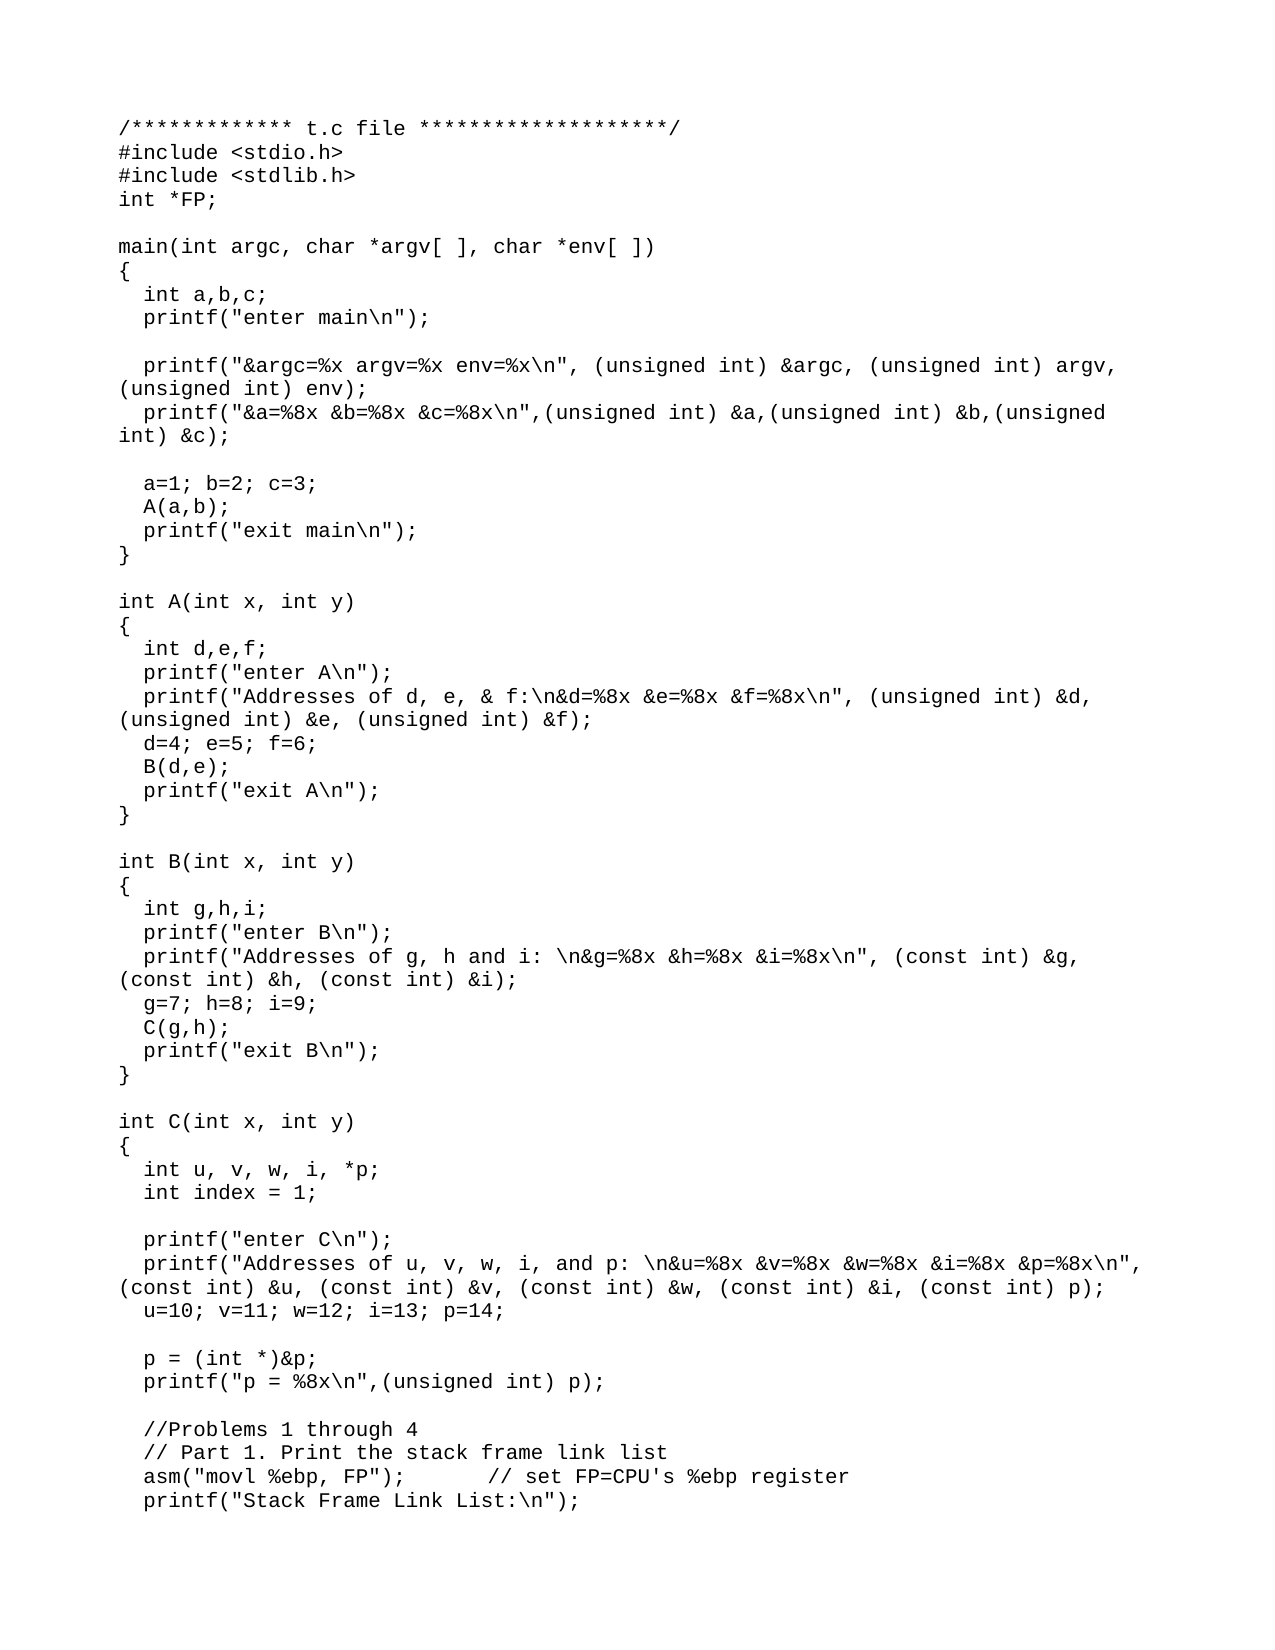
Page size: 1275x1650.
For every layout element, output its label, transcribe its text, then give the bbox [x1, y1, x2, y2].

text printf("enter main\n"); [118, 307, 1157, 331]
text // Part 1. Print the stack frame link list [118, 1442, 1157, 1466]
text printf("enter C\n"); [118, 1229, 1157, 1253]
text { [118, 875, 1157, 898]
text g=7; h=8; i=9; [118, 993, 1157, 1017]
text int g,h,i; [118, 898, 1157, 922]
text } [118, 1064, 1157, 1088]
text } [118, 804, 1157, 827]
text int B(int x, int y) [118, 851, 1157, 875]
text printf("Addresses of g, h and i: \n&g=%8x &h=%8x &i=%8x\n", (const int) &g, (const int) &h, (const int) &i); [118, 946, 1157, 993]
text C(g,h); [118, 1017, 1157, 1040]
text p = (int *)&p; [118, 1348, 1157, 1371]
text int C(int x, int y) [118, 1111, 1157, 1135]
text int u, v, w, i, *p; [118, 1158, 1157, 1182]
text int *FP; [118, 189, 1157, 213]
text printf("enter B\n"); [118, 922, 1157, 946]
text B(d,e); [118, 757, 1157, 780]
text printf("exit A\n"); [118, 780, 1157, 804]
text { [118, 260, 1157, 284]
text main(int argc, char *argv[ ], char *env[ ]) [118, 236, 1157, 260]
text a=1; b=2; c=3; [118, 473, 1157, 496]
text printf("&argc=%x argv=%x env=%x\n", (unsigned int) &argc, (unsigned int) argv, (unsigned int) env); [118, 354, 1157, 402]
text printf("Addresses of d, e, & f:\n&d=%8x &e=%8x &f=%8x\n", (unsigned int) &d, (unsigned int) &e, (unsigned int) &f); [118, 686, 1157, 733]
text printf("exit B\n"); [118, 1040, 1157, 1064]
text int d,e,f; [118, 638, 1157, 662]
text A(a,b); [118, 496, 1157, 520]
text printf("p = %8x\n",(unsigned int) p); [118, 1371, 1157, 1395]
text int a,b,c; [118, 284, 1157, 307]
text printf("Addresses of u, v, w, i, and p: \n&u=%8x &v=%8x &w=%8x &i=%8x &p=%8x\n", (const int) &u, (const int) &v, (const int) &w, (const int) &i, (const int) p); [118, 1253, 1157, 1300]
text #include <stdio.h> [118, 142, 1157, 165]
text { [118, 615, 1157, 638]
text { [118, 1135, 1157, 1158]
text asm("movl %ebp, FP"); // set FP=CPU's %ebp register [118, 1466, 1157, 1489]
text u=10; v=11; w=12; i=13; p=14; [118, 1300, 1157, 1324]
text printf("Stack Frame Link List:\n"); [118, 1489, 1157, 1513]
text printf("exit main\n"); [118, 520, 1157, 544]
text printf("enter A\n"); [118, 662, 1157, 686]
text int A(int x, int y) [118, 591, 1157, 615]
text printf("&a=%8x &b=%8x &c=%8x\n",(unsigned int) &a,(unsigned int) &b,(unsigned int) &c); [118, 402, 1157, 449]
text int index = 1; [118, 1182, 1157, 1206]
text d=4; e=5; f=6; [118, 733, 1157, 757]
text } [118, 544, 1157, 567]
text #include <stdlib.h> [118, 165, 1157, 189]
text /************* t.c file ********************/ [118, 118, 1157, 142]
text //Problems 1 through 4 [118, 1419, 1157, 1442]
